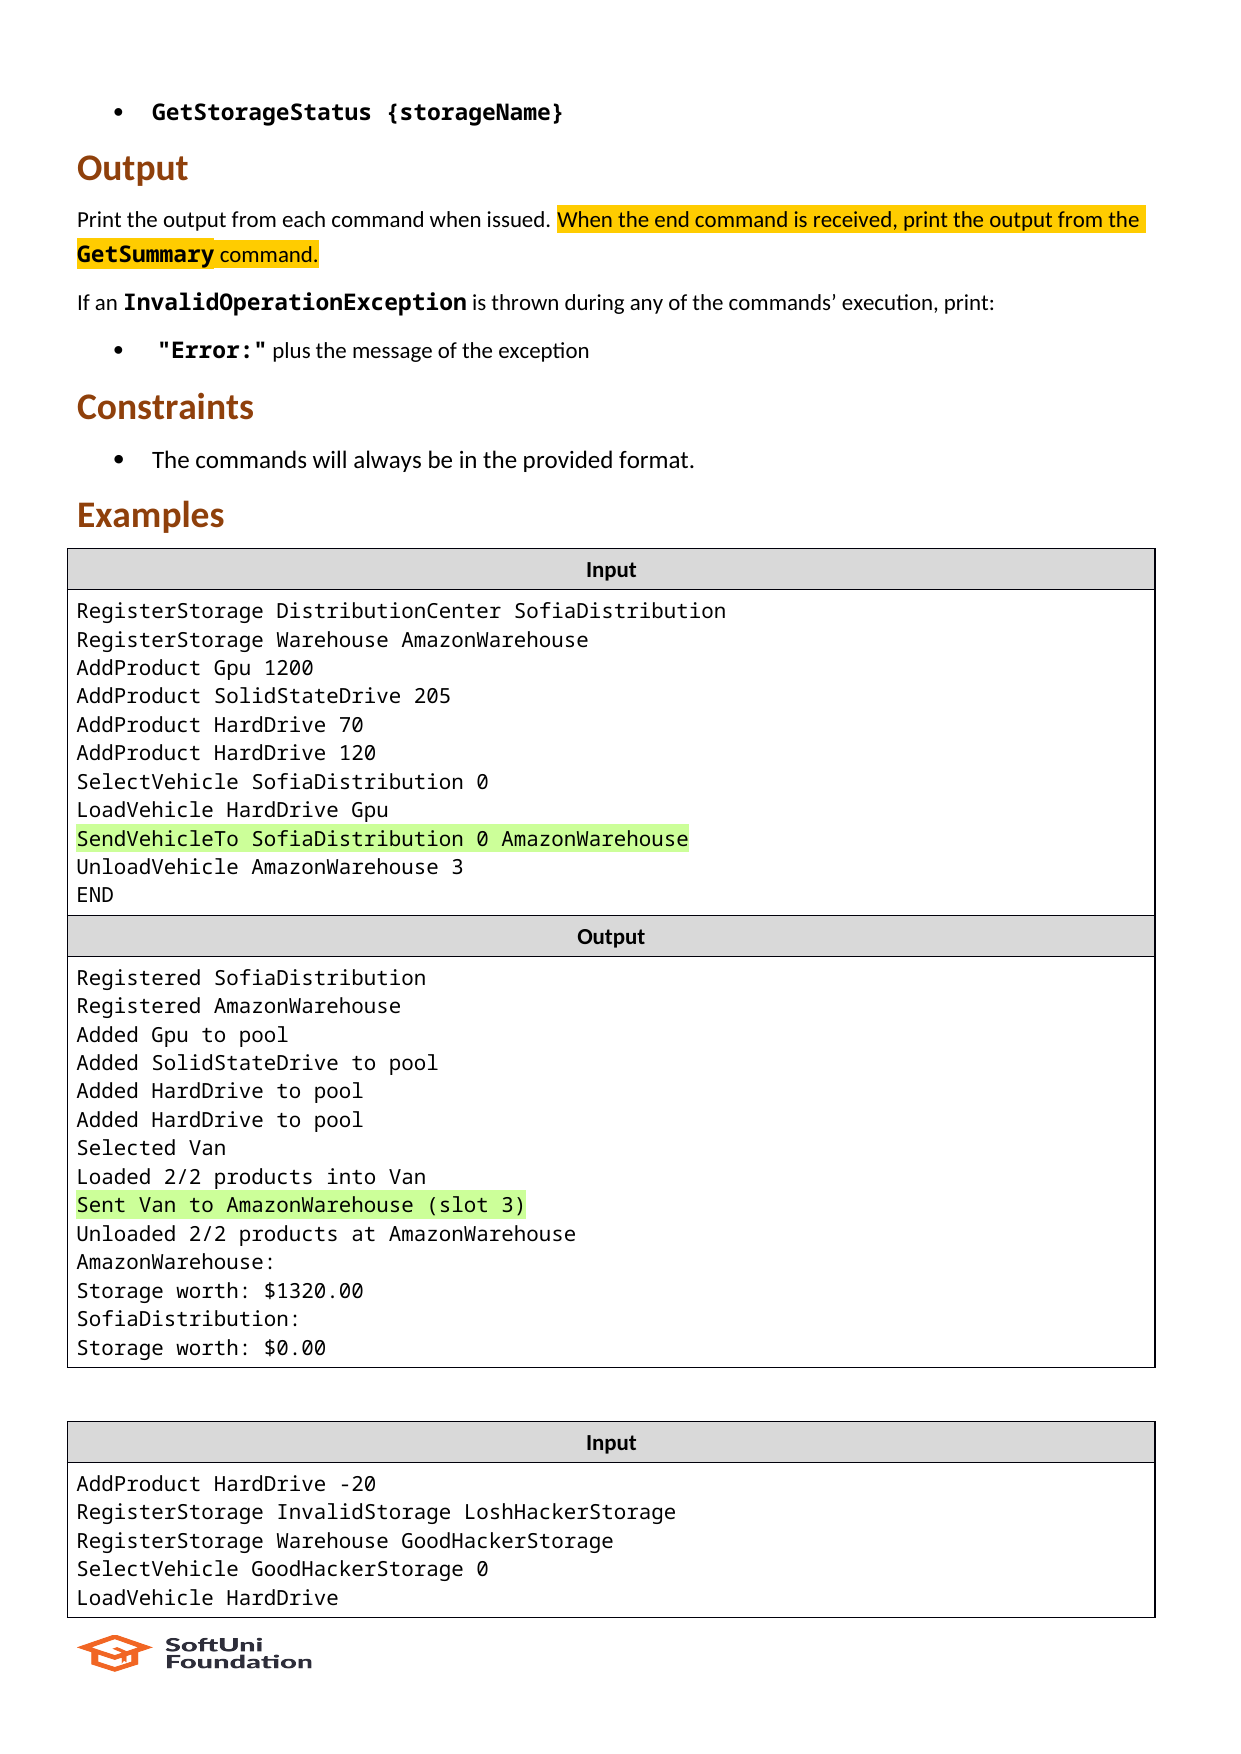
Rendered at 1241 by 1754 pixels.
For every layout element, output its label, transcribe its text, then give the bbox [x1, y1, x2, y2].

text If an InvalidOperationException is thrown during any of the commands’ execution, print: [77, 286, 1163, 317]
table_cell Registered SofiaDistribution Registered AmazonWarehouse Added Gpu to pool Added SolidStateDrive to pool Added HardDrive to pool Added HardDrive to pool Selected Van Loaded 2/2 products into Van Sent Van to AmazonWarehouse (slot 3) Unloaded 2/2 products at AmazonWarehouse AmazonWarehouse: Storage worth: $1320.00 SofiaDistribution: Storage worth: $0.00 [68, 957, 1154, 1367]
text Print the output from each command when issued. When the end command is received, print the output from the GetSummary command. [77, 205, 1163, 269]
table_cell Output [68, 916, 1154, 956]
list GetStorageStatus {storageName} [114, 95, 1163, 127]
table_header Input [68, 549, 1154, 589]
table_cell RegisterStorage DistributionCenter SofiaDistribution RegisterStorage Warehouse AmazonWarehouse AddProduct Gpu 1200 AddProduct SolidStateDrive 205 AddProduct HardDrive 70 AddProduct HardDrive 120 SelectVehicle SofiaDistribution 0 LoadVehicle HardDrive Gpu SendVehicleTo SofiaDistribution 0 AmazonWarehouse UnloadVehicle AmazonWarehouse 3 END [68, 590, 1154, 915]
table_header Input [68, 1422, 1154, 1462]
subtitle Examples [77, 491, 1163, 537]
table_cell AddProduct HardDrive -20 RegisterStorage InvalidStorage LoshHackerStorage RegisterStorage Warehouse GoodHackerStorage SelectVehicle GoodHackerStorage 0 LoadVehicle HardDrive [68, 1463, 1154, 1617]
picture [76, 1635, 312, 1672]
list "Error:" plus the message of the exception [114, 334, 1163, 366]
list The commands will always be in the provided format. [114, 444, 1163, 474]
subtitle Constraints [77, 383, 1163, 429]
subtitle Output [77, 144, 1163, 190]
